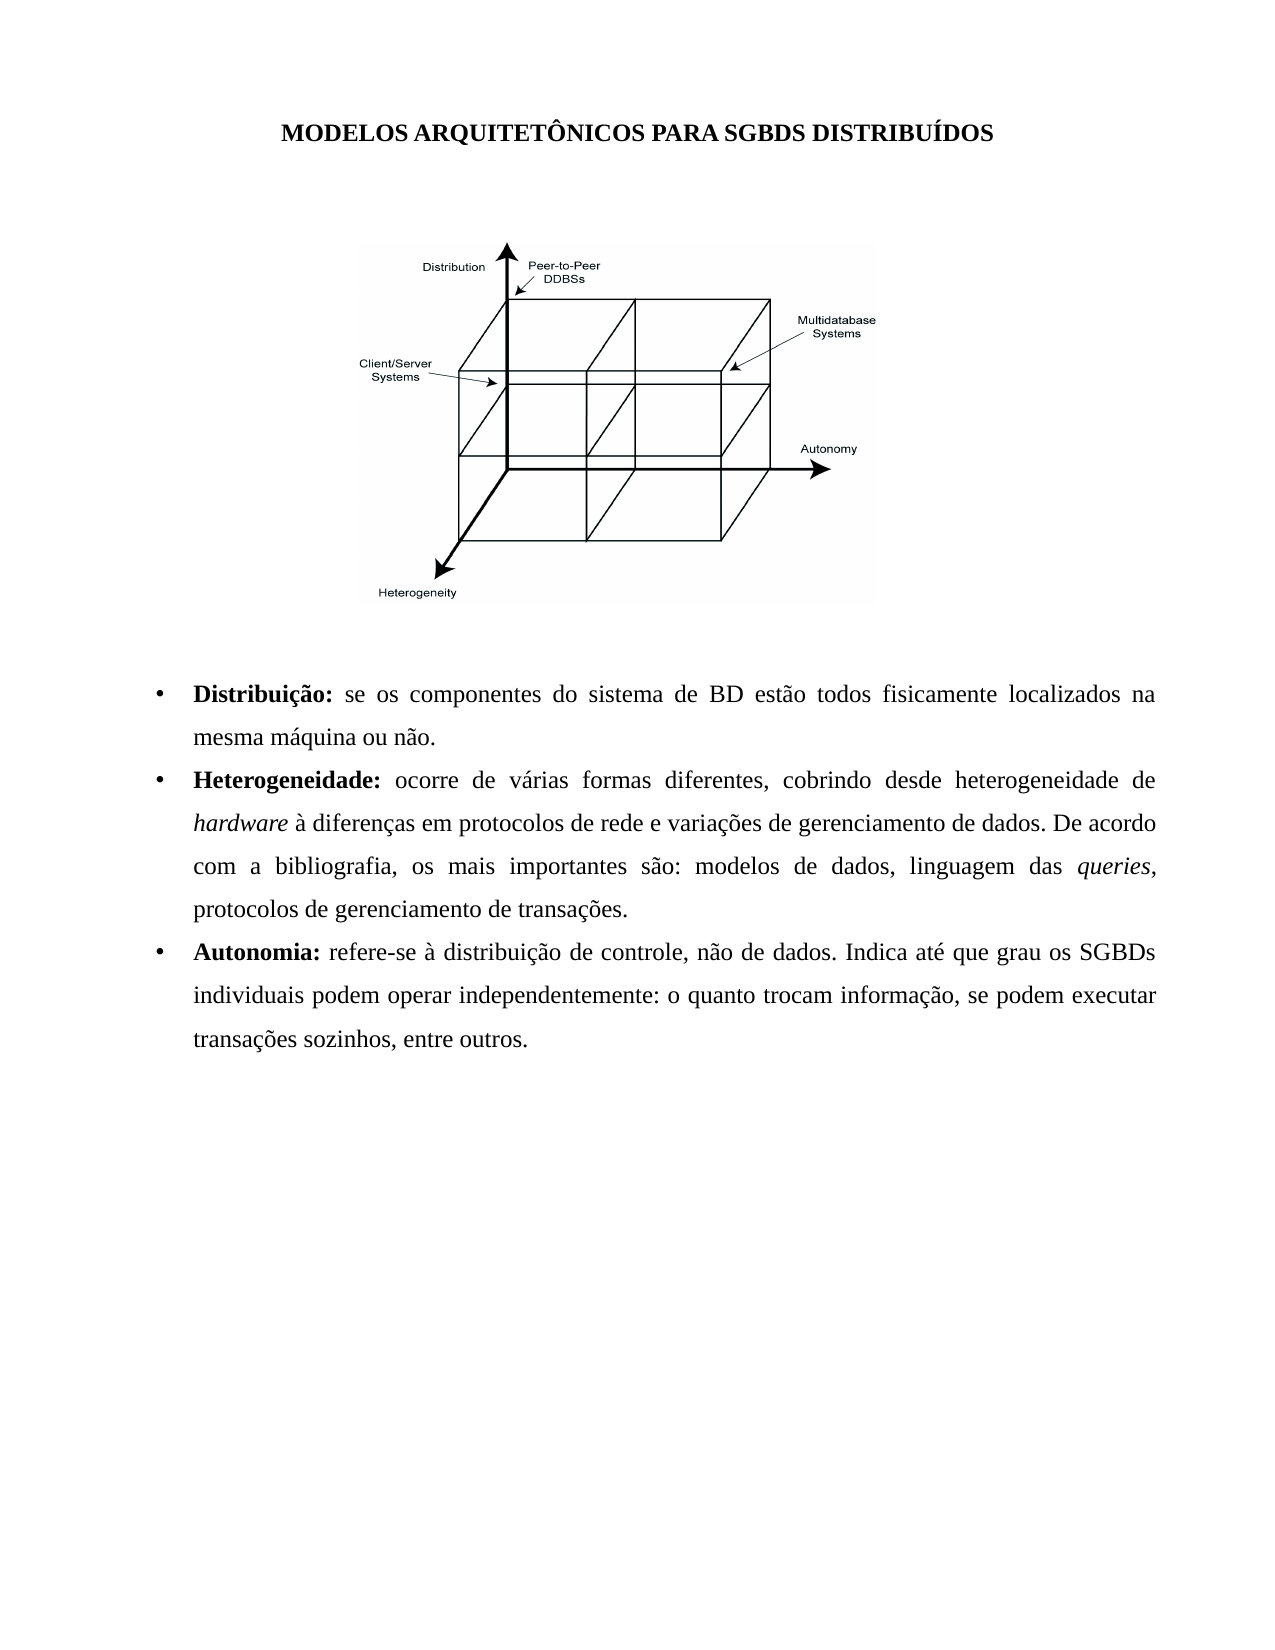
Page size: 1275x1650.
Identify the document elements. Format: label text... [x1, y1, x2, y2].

list Autonomia: refere-se à distribuição de controle, não de dados. Indica até que grau os SGBDs individuais podem operar independentemente: o quanto trocam informação, se podem executar transações sozinhos, entre outros. [156, 937, 1157, 1052]
list Heterogeneidade: ocorre de várias formas diferentes, cobrindo desde heterogeneidade de hardware à diferenças em protocolos de rede e variações de gerenciamento de dados. De acordo com a bibliografia, os mais importantes são: modelos de dados, linguagem das queries, protocolos de gerenciamento de transações. [156, 765, 1157, 923]
list Distribuição: se os componentes do sistema de BD estão todos fisicamente localizados na mesma máquina ou não. [156, 679, 1157, 751]
picture [359, 242, 876, 606]
text MODELOS ARQUITETÔNICOS PARA SGBDS DISTRIBUÍDOS [118, 118, 1157, 147]
